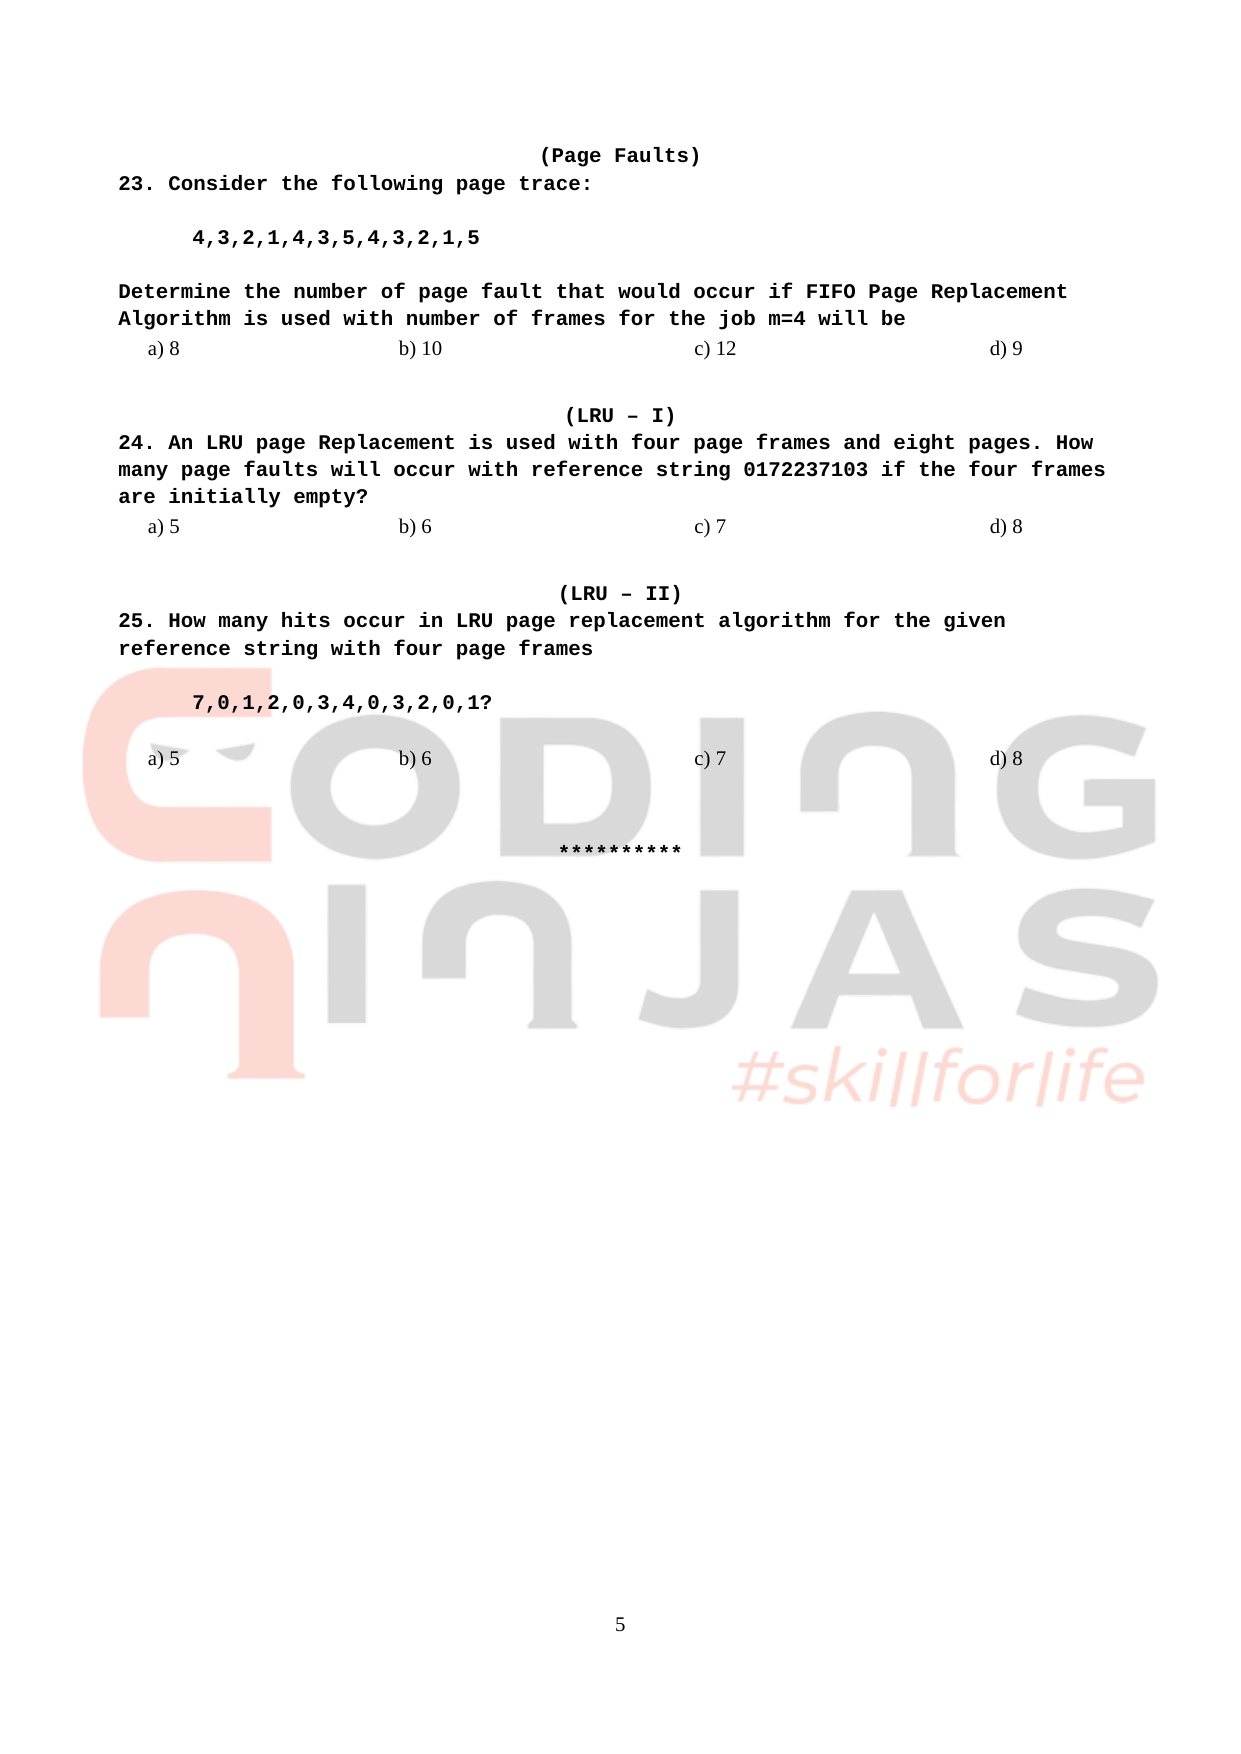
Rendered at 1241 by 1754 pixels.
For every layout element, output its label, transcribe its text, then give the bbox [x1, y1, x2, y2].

text (LRU – II) [118, 583, 1122, 607]
text 4,3,2,1,4,3,5,4,3,2,1,5 [192, 227, 1122, 251]
text 24. An LRU page Replacement is used with four page frames and eight pages. How many page faults will occur with reference string 0172237103 if the four frames are initially empty? [118, 432, 1122, 510]
text 25. How many hits occur in LRU page replacement algorithm for the given reference string with four page frames [118, 610, 1122, 661]
text a) 5 b) 6 c) 7 d) 8 [148, 514, 1122, 538]
text a) 5 b) 6 c) 7 d) 8 [148, 746, 1122, 770]
text ********** [118, 843, 1122, 866]
text Determine the number of page fault that would occur if FIFO Page Replacement Algorithm is used with number of frames for the job m=4 will be [118, 281, 1122, 332]
text 7,0,1,2,0,3,4,0,3,2,0,1? [192, 692, 1122, 716]
text (LRU – I) [118, 405, 1122, 429]
text a) 8 b) 10 c) 12 d) 9 [148, 336, 1122, 360]
text 23. Consider the following page trace: [118, 172, 1122, 196]
text (Page Faults) [118, 145, 1122, 169]
